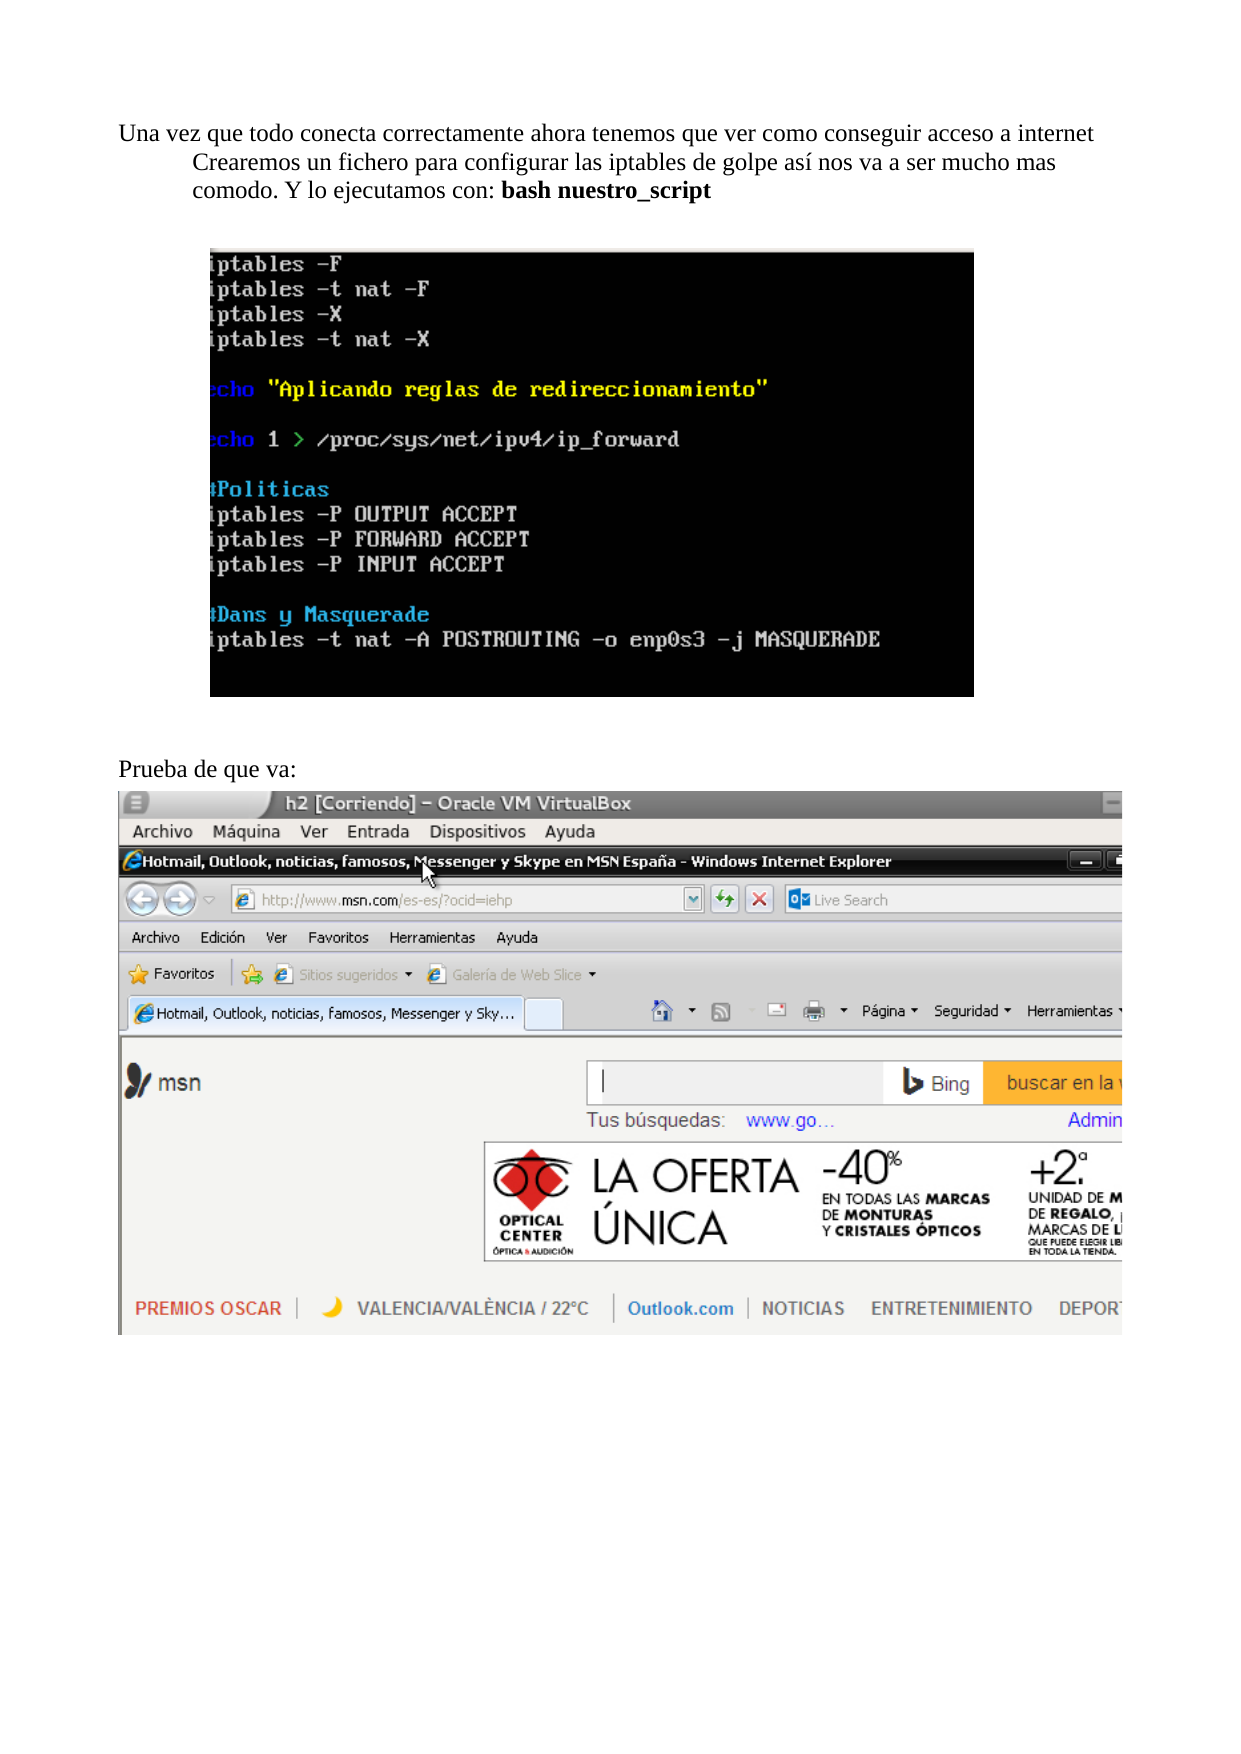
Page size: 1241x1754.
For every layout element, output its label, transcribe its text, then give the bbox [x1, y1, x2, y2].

picture [118, 791, 1123, 1335]
text Una vez que todo conecta correctamente ahora tenemos que ver como conseguir acceso a internet [118, 118, 1122, 147]
picture [210, 248, 974, 697]
text Crearemos un fichero para configurar las iptables de golpe así nos va a ser mucho mas comodo. Y lo ejecutamos con: bash nuestro_script [118, 147, 1122, 204]
text Prueba de que va: [118, 754, 1122, 783]
